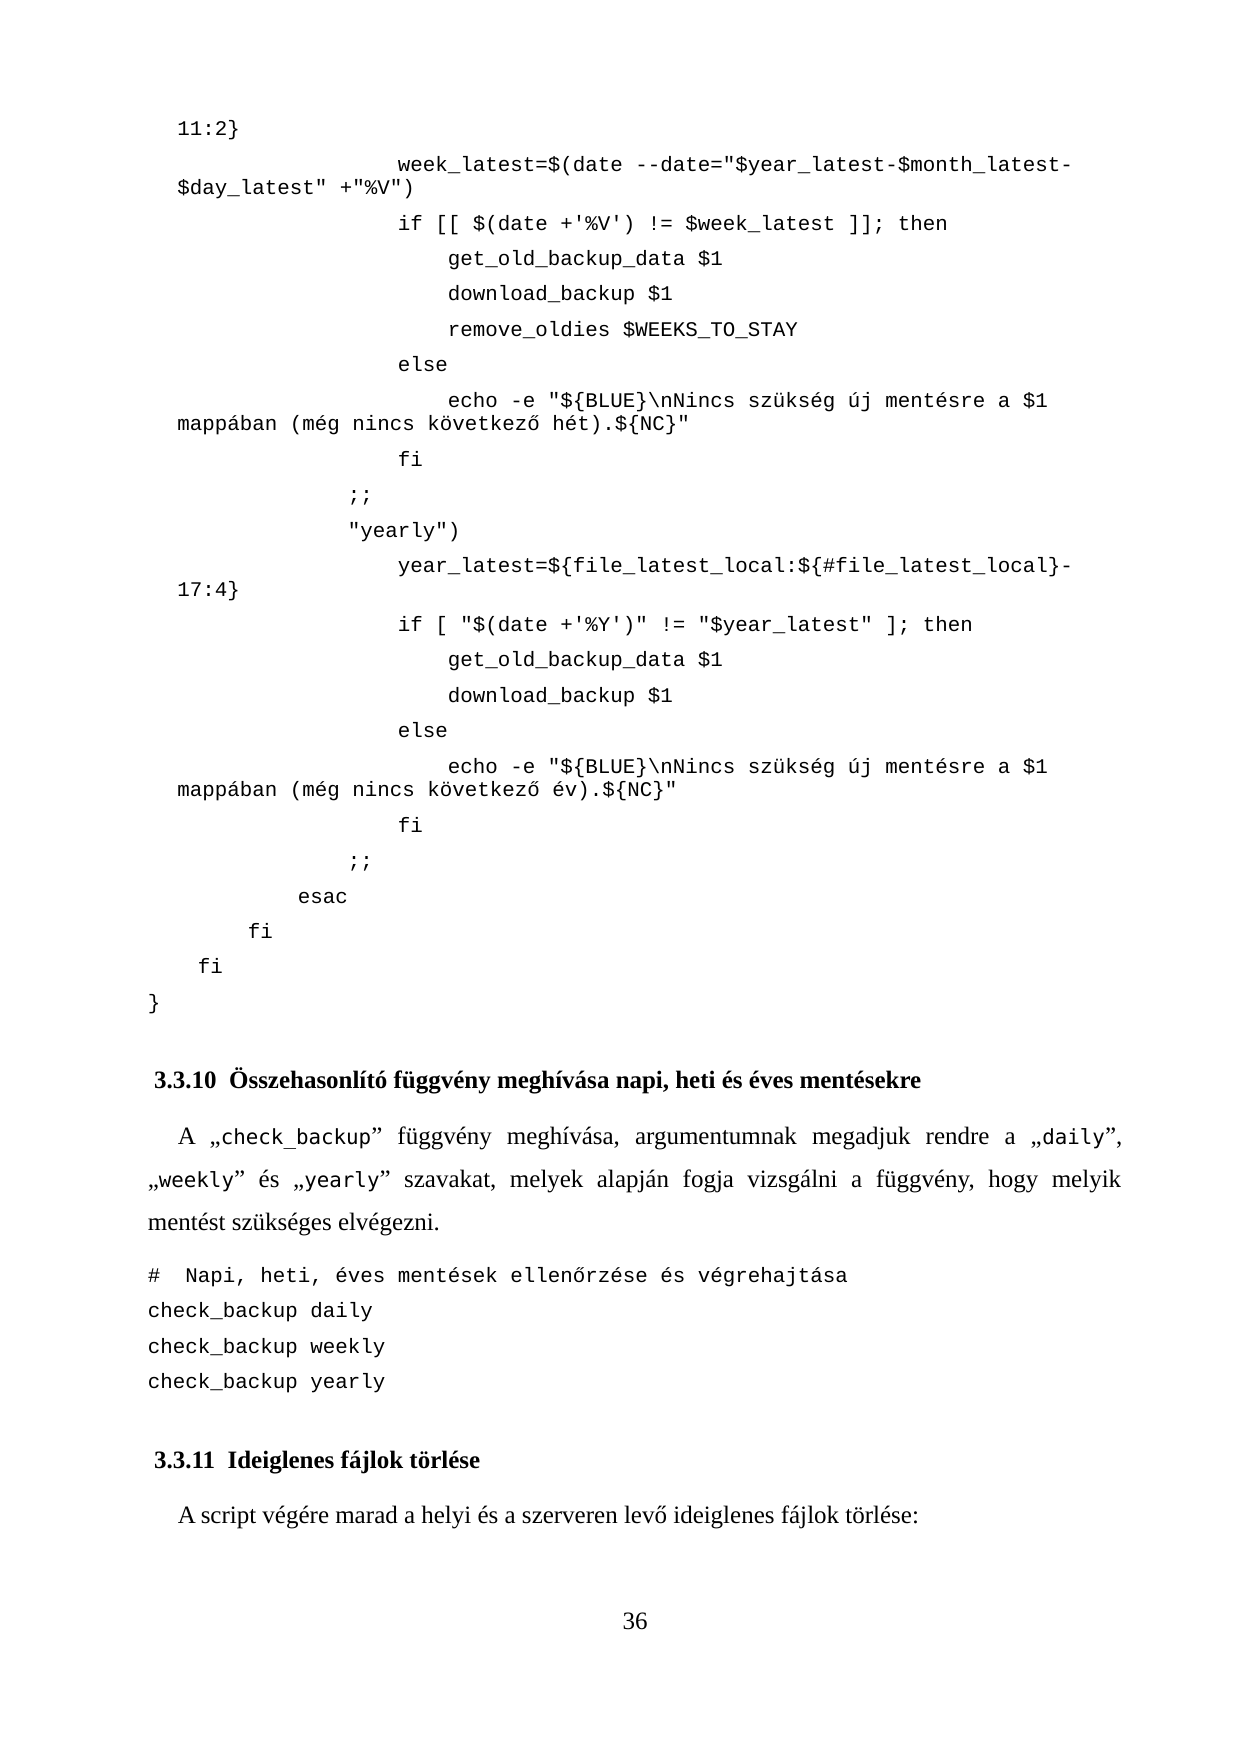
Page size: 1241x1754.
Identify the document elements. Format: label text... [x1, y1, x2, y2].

text # Napi, heti, éves mentések ellenőrzése és végrehajtása [148, 1265, 1122, 1289]
text check_backup daily [148, 1301, 1122, 1324]
text echo -e "${BLUE}\nNincs szükség új mentésre a $1 mappában (még nincs következő év).${NC}" [148, 756, 1122, 803]
text download_backup $1 [148, 685, 1122, 708]
text download_backup $1 [148, 283, 1122, 307]
subtitle Összehasonlító függvény meghívása napi, heti és éves mentésekre [148, 1066, 1122, 1094]
text check_backup weekly [148, 1336, 1122, 1359]
text remove_oldies $WEEKS_TO_STAY [148, 319, 1122, 342]
text A „check_backup” függvény meghívása, argumentumnak megadjuk rendre a „daily”, „weekly” és „yearly” szavakat, melyek alapján fogja vizsgálni a függvény, hogy melyik mentést szükséges elvégezni. [148, 1121, 1122, 1236]
text esac [148, 886, 1122, 909]
text fi [148, 449, 1122, 472]
text else [148, 354, 1122, 378]
text } [148, 992, 1122, 1016]
text "yearly") [148, 519, 1122, 543]
text echo -e "${BLUE}\nNincs szükség új mentésre a $1 mappában (még nincs következő hét).${NC}" [148, 390, 1122, 437]
text ;; [148, 484, 1122, 508]
text get_old_backup_data $1 [148, 649, 1122, 673]
text if [ "$(date +'%Y')" != "$year_latest" ]; then [148, 614, 1122, 638]
text 11:2} [148, 118, 1122, 142]
text else [148, 720, 1122, 744]
text year_latest=${file_latest_local:${#file_latest_local}-17:4} [148, 555, 1122, 602]
text get_old_backup_data $1 [148, 248, 1122, 272]
text fi [148, 815, 1122, 838]
subtitle Ideiglenes fájlok törlése [148, 1445, 1122, 1474]
text check_backup yearly [148, 1371, 1122, 1395]
text ;; [148, 850, 1122, 874]
text fi [148, 956, 1122, 980]
text if [[ $(date +'%V') != $week_latest ]]; then [148, 213, 1122, 236]
text week_latest=$(date --date="$year_latest-$month_latest-$day_latest" +"%V") [148, 153, 1122, 201]
text fi [148, 921, 1122, 945]
text A script végére marad a helyi és a szerveren levő ideiglenes fájlok törlése: [148, 1501, 1122, 1529]
